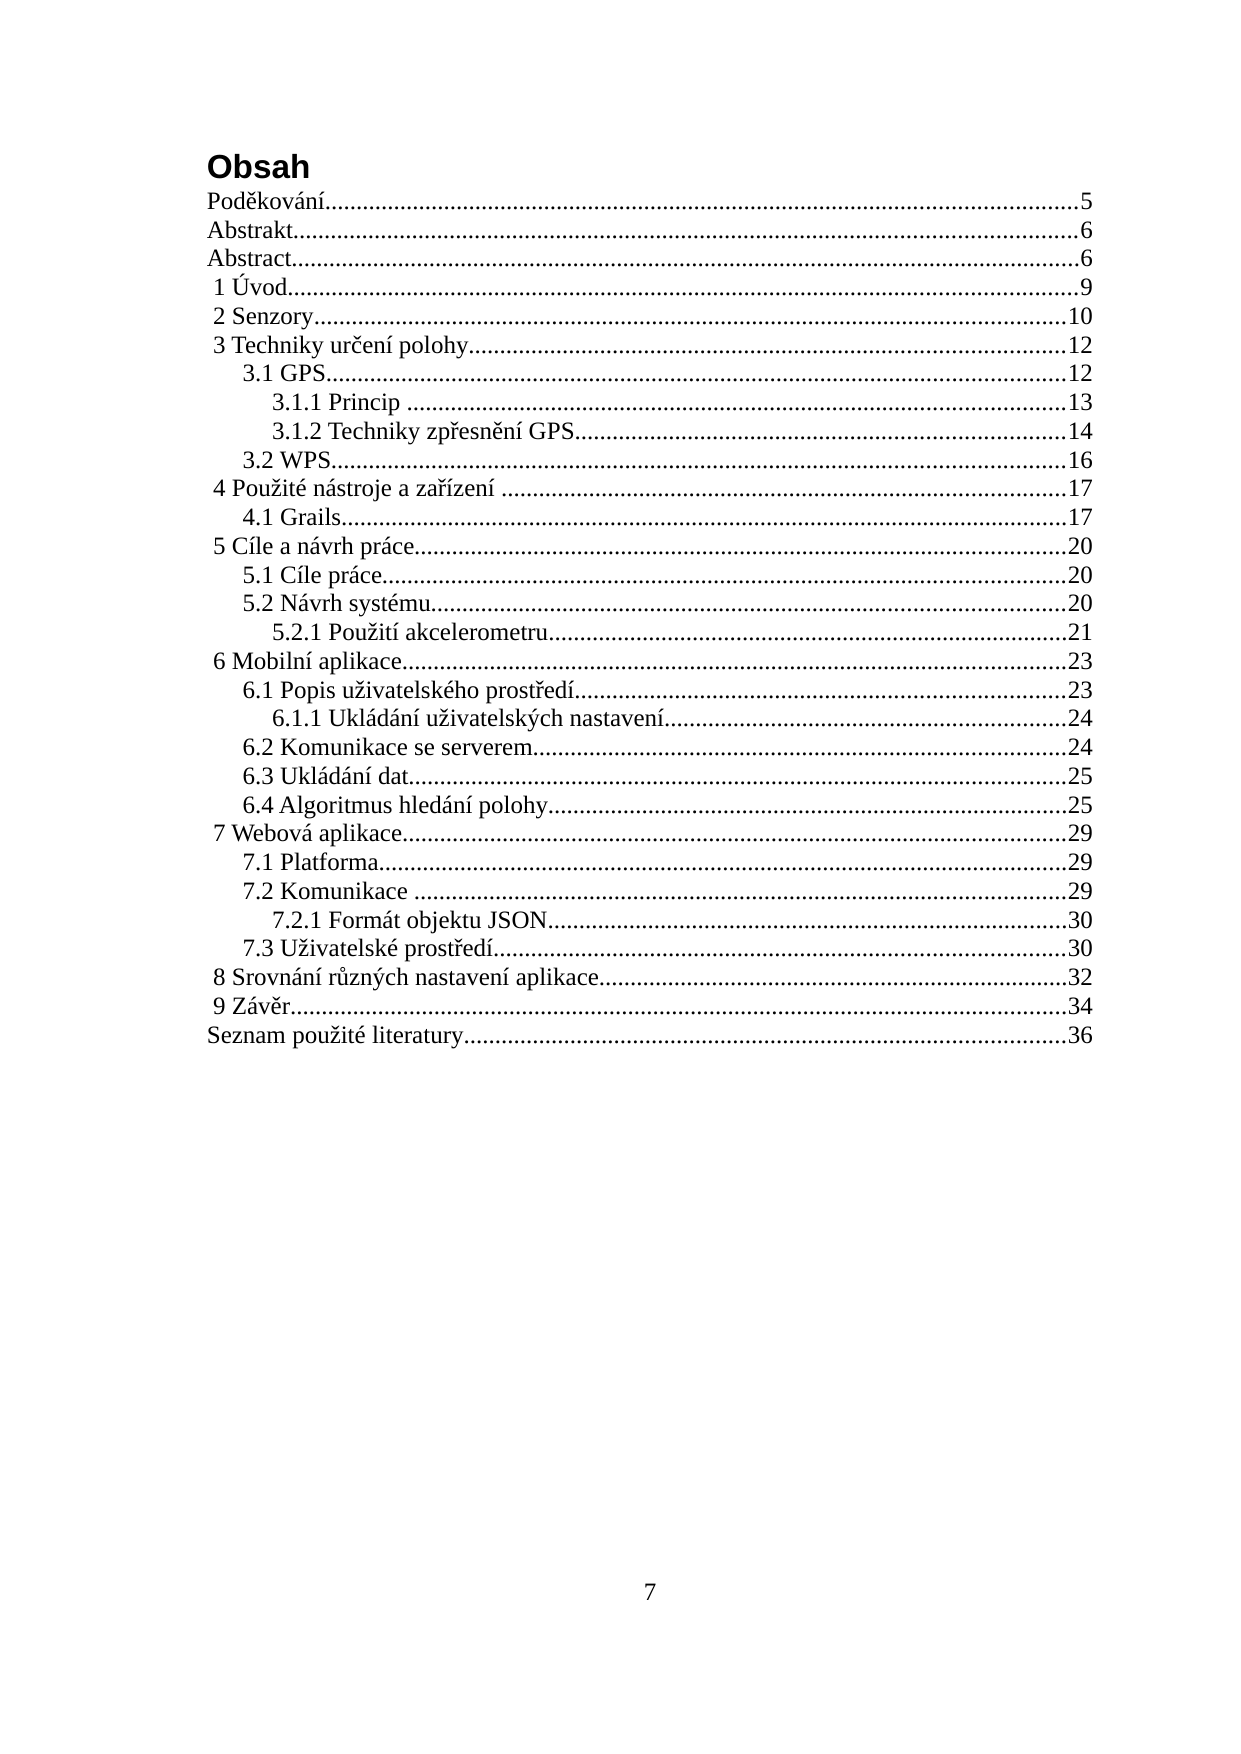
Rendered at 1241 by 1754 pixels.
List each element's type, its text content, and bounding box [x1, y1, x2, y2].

text 5.1 Cíle práce 20 [236, 560, 1093, 588]
text 6.1.1 Ukládání uživatelských nastavení 24 [266, 703, 1093, 732]
text 7 Webová aplikace 29 [207, 818, 1093, 847]
text 2 Senzory 10 [207, 301, 1093, 330]
text 5.2.1 Použití akcelerometru 21 [266, 617, 1093, 646]
text Poděkování 5 [207, 186, 1093, 215]
text 8 Srovnání různých nastavení aplikace 32 [207, 962, 1093, 991]
text 5 Cíle a návrh práce 20 [207, 531, 1093, 560]
text 4.1 Grails 17 [236, 502, 1093, 531]
text 7.2 Komunikace 29 [236, 876, 1093, 905]
text Seznam použité literatury 36 [207, 1020, 1093, 1048]
text 7.2.1 Formát objektu JSON 30 [266, 905, 1093, 933]
text 6 Mobilní aplikace 23 [207, 646, 1093, 675]
text 6.4 Algoritmus hledání polohy 25 [236, 790, 1093, 818]
text Abstrakt 6 [207, 215, 1093, 243]
text 6.3 Ukládání dat 25 [236, 761, 1093, 790]
text 6.2 Komunikace se serverem 24 [236, 732, 1093, 761]
text 6.1 Popis uživatelského prostředí 23 [236, 675, 1093, 703]
text 3.1.2 Techniky zpřesnění GPS 14 [266, 416, 1093, 445]
text 3.2 WPS 16 [236, 445, 1093, 473]
text 3 Techniky určení polohy 12 [207, 330, 1093, 358]
text 7.1 Platforma 29 [236, 847, 1093, 876]
text 3.1 GPS 12 [236, 358, 1093, 387]
subtitle Obsah [207, 148, 1093, 186]
text Abstract 6 [207, 243, 1093, 272]
text 4 Použité nástroje a zařízení 17 [207, 473, 1093, 502]
text 3.1.1 Princip 13 [266, 387, 1093, 416]
text 9 Závěr 34 [207, 991, 1093, 1020]
text 1 Úvod 9 [207, 272, 1093, 301]
text 7.3 Uživatelské prostředí 30 [236, 933, 1093, 962]
text 5.2 Návrh systému 20 [236, 588, 1093, 617]
